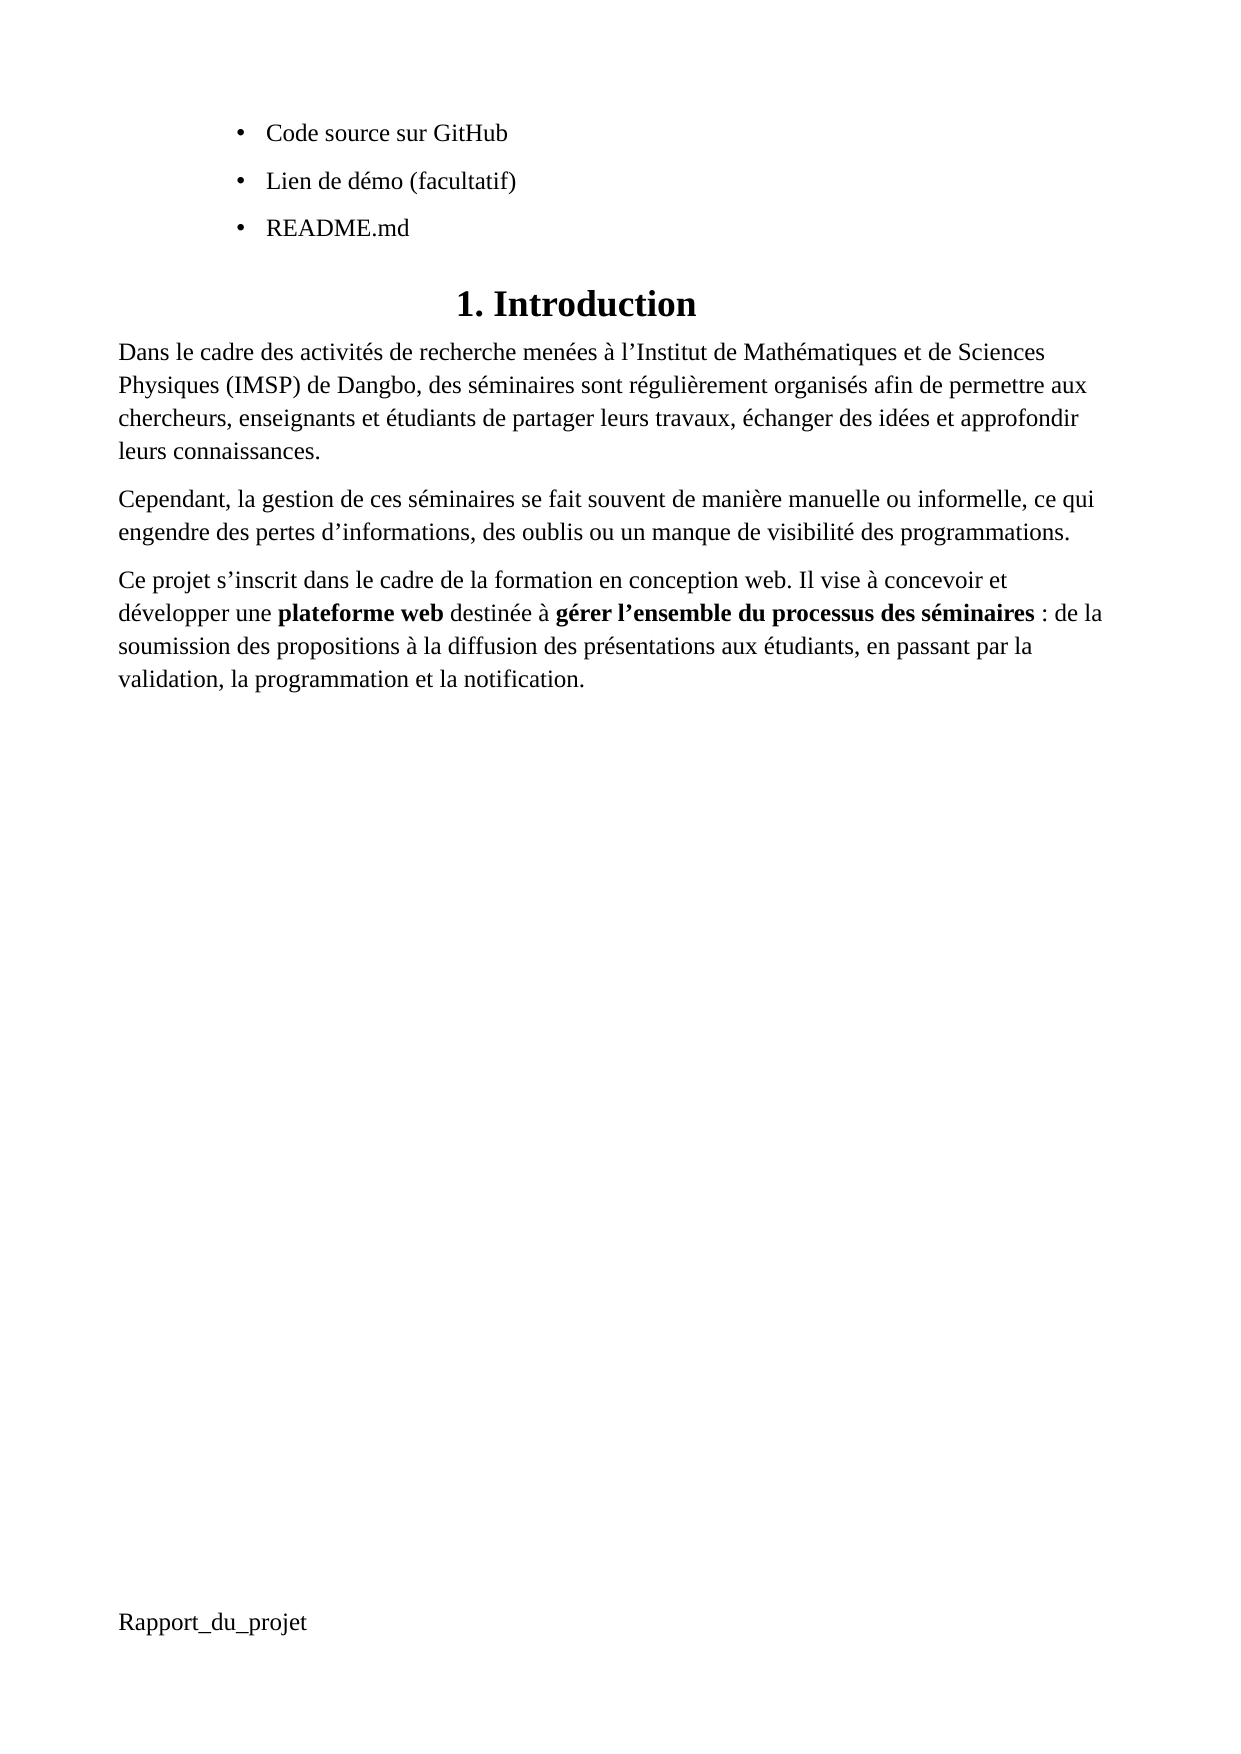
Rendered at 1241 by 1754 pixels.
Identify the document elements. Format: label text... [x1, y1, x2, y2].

list Code source sur GitHub [236, 118, 1122, 147]
list README.md [236, 213, 1122, 242]
list Lien de démo (facultatif) [236, 166, 1122, 194]
subtitle 1. Introduction [118, 282, 1122, 325]
text Dans le cadre des activités de recherche menées à l’Institut de Mathématiques et de Sciences Physiques (IMSP) de Dangbo, des séminaires sont régulièrement organisés afin de permettre aux chercheurs, enseignants et étudiants de partager leurs travaux, échanger des idées et approfondir leurs connaissances. [118, 337, 1122, 465]
text Cependant, la gestion de ces séminaires se fait souvent de manière manuelle ou informelle, ce qui engendre des pertes d’informations, des oublis ou un manque de visibilité des programmations. [118, 484, 1122, 546]
text Ce projet s’inscrit dans le cadre de la formation en conception web. Il vise à concevoir et développer une plateforme web destinée à gérer l’ensemble du processus des séminaires : de la soumission des propositions à la diffusion des présentations aux étudiants, en passant par la validation, la programmation et la notification. [118, 565, 1122, 692]
